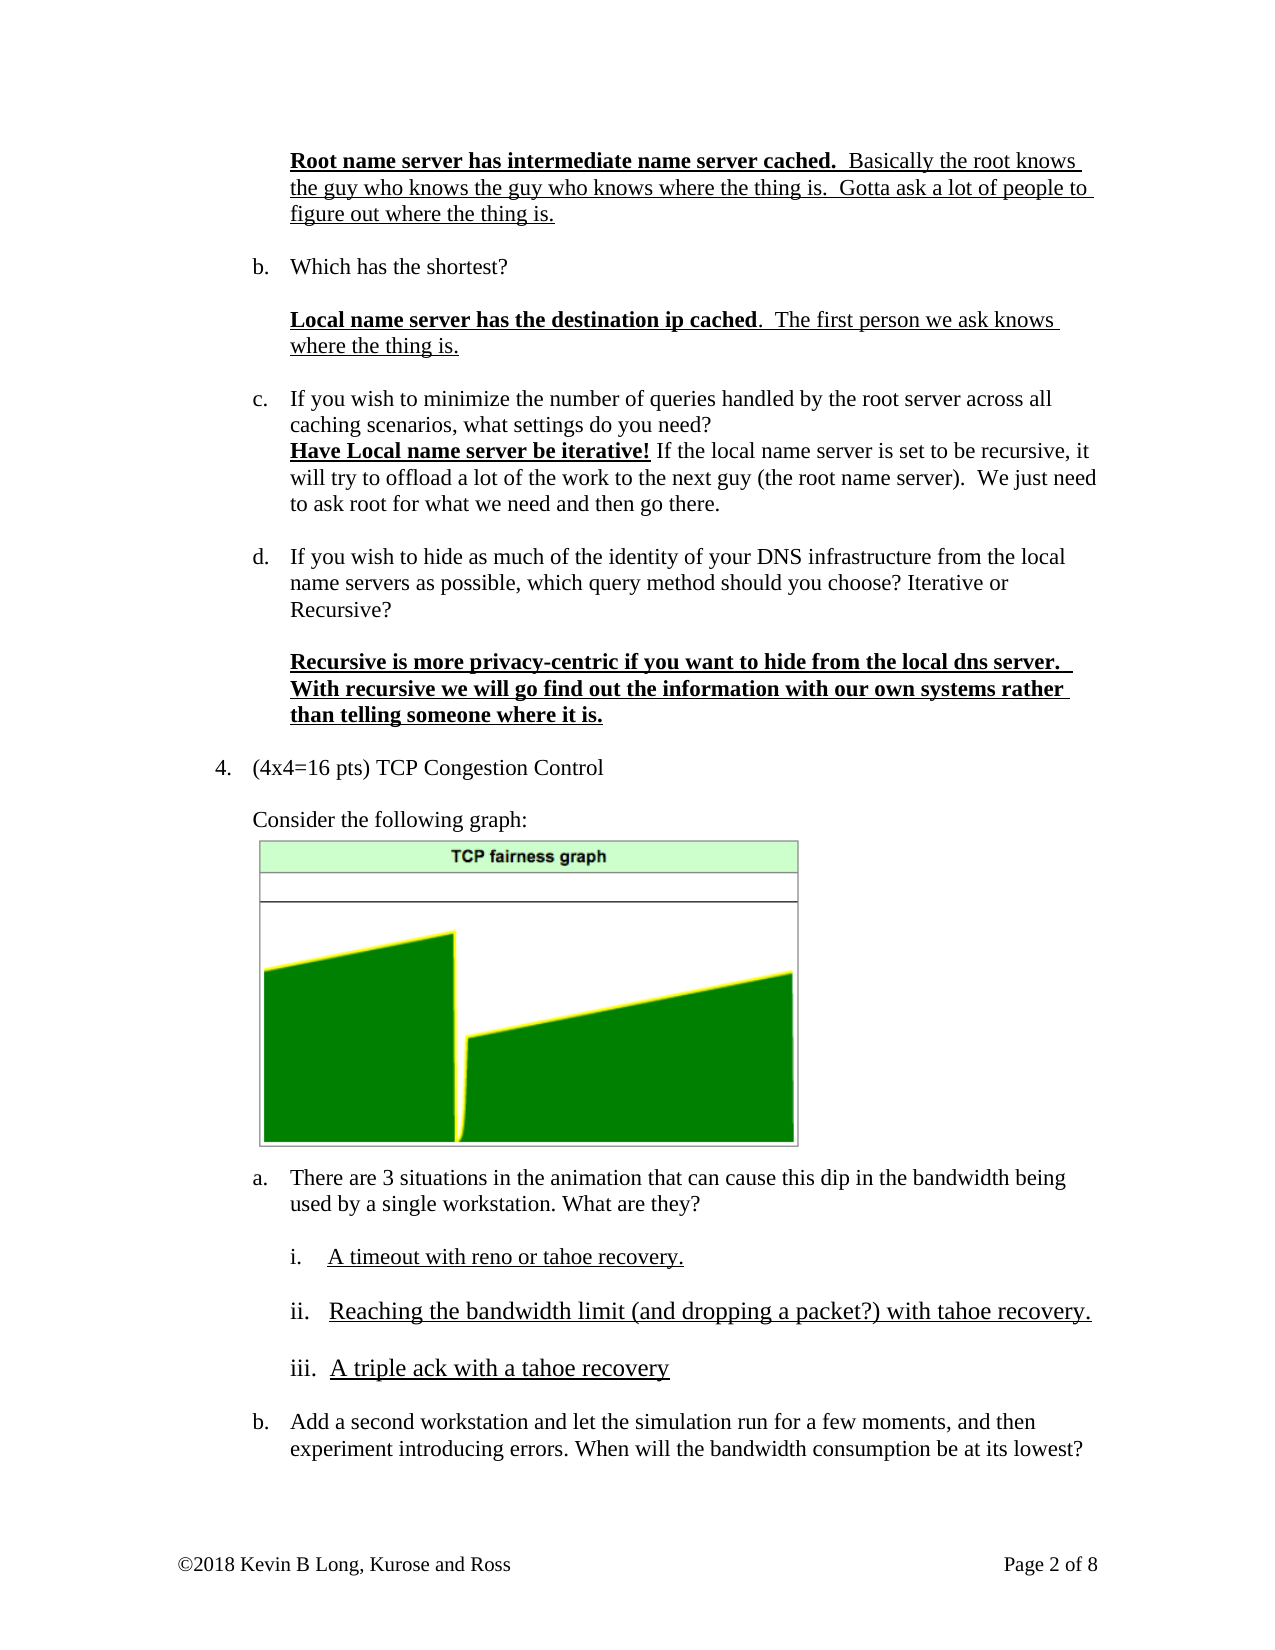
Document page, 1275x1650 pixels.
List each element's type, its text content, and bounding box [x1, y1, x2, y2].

list Root name server has intermediate name server cached. Basically the root knows the guy who knows the guy who knows where the thing is. Gotta ask a lot of people to figure out where the thing is. [290, 148, 1098, 227]
text iii. A triple ack with a tahoe recovery [290, 1353, 1098, 1382]
list Local name server has the destination ip cached. The first person we ask knows where the thing is. [290, 306, 1098, 358]
list If you wish to hide as much of the identity of your DNS infrastructure from the local name servers as possible, which query method should you choose? Iterative or Recursive? [252, 543, 1098, 622]
list Which has the shortest? [252, 253, 1098, 279]
list Add a second workstation and let the simulation run for a few moments, and then experiment introducing errors. When will the bandwidth consumption be at its lowest? [252, 1408, 1098, 1461]
list Consider the following graph: [252, 806, 1098, 833]
list There are 3 situations in the animation that can cause this dip in the bandwidth being used by a single workstation. What are they? [252, 1164, 1098, 1217]
list Recursive is more privacy-centric if you want to hide from the local dns server. With recursive we will go find out the information with our own systems rather than telling someone where it is. [290, 648, 1098, 727]
list Have Local name server be iterative! If the local name server is set to be recursive, it will try to offload a lot of the work to the next guy (the root name server). We just need to ask root for what we need and then go there. [290, 437, 1098, 517]
list If you wish to minimize the number of queries handled by the root server across all caching scenarios, what settings do you need? [252, 385, 1098, 437]
text ii. Reaching the bandwidth limit (and dropping a packet?) with tahoe recovery. [290, 1296, 1098, 1324]
picture [252, 832, 806, 1164]
list A timeout with reno or tahoe recovery. [290, 1243, 1098, 1269]
list (4x4=16 pts) TCP Congestion Control [215, 754, 1098, 780]
